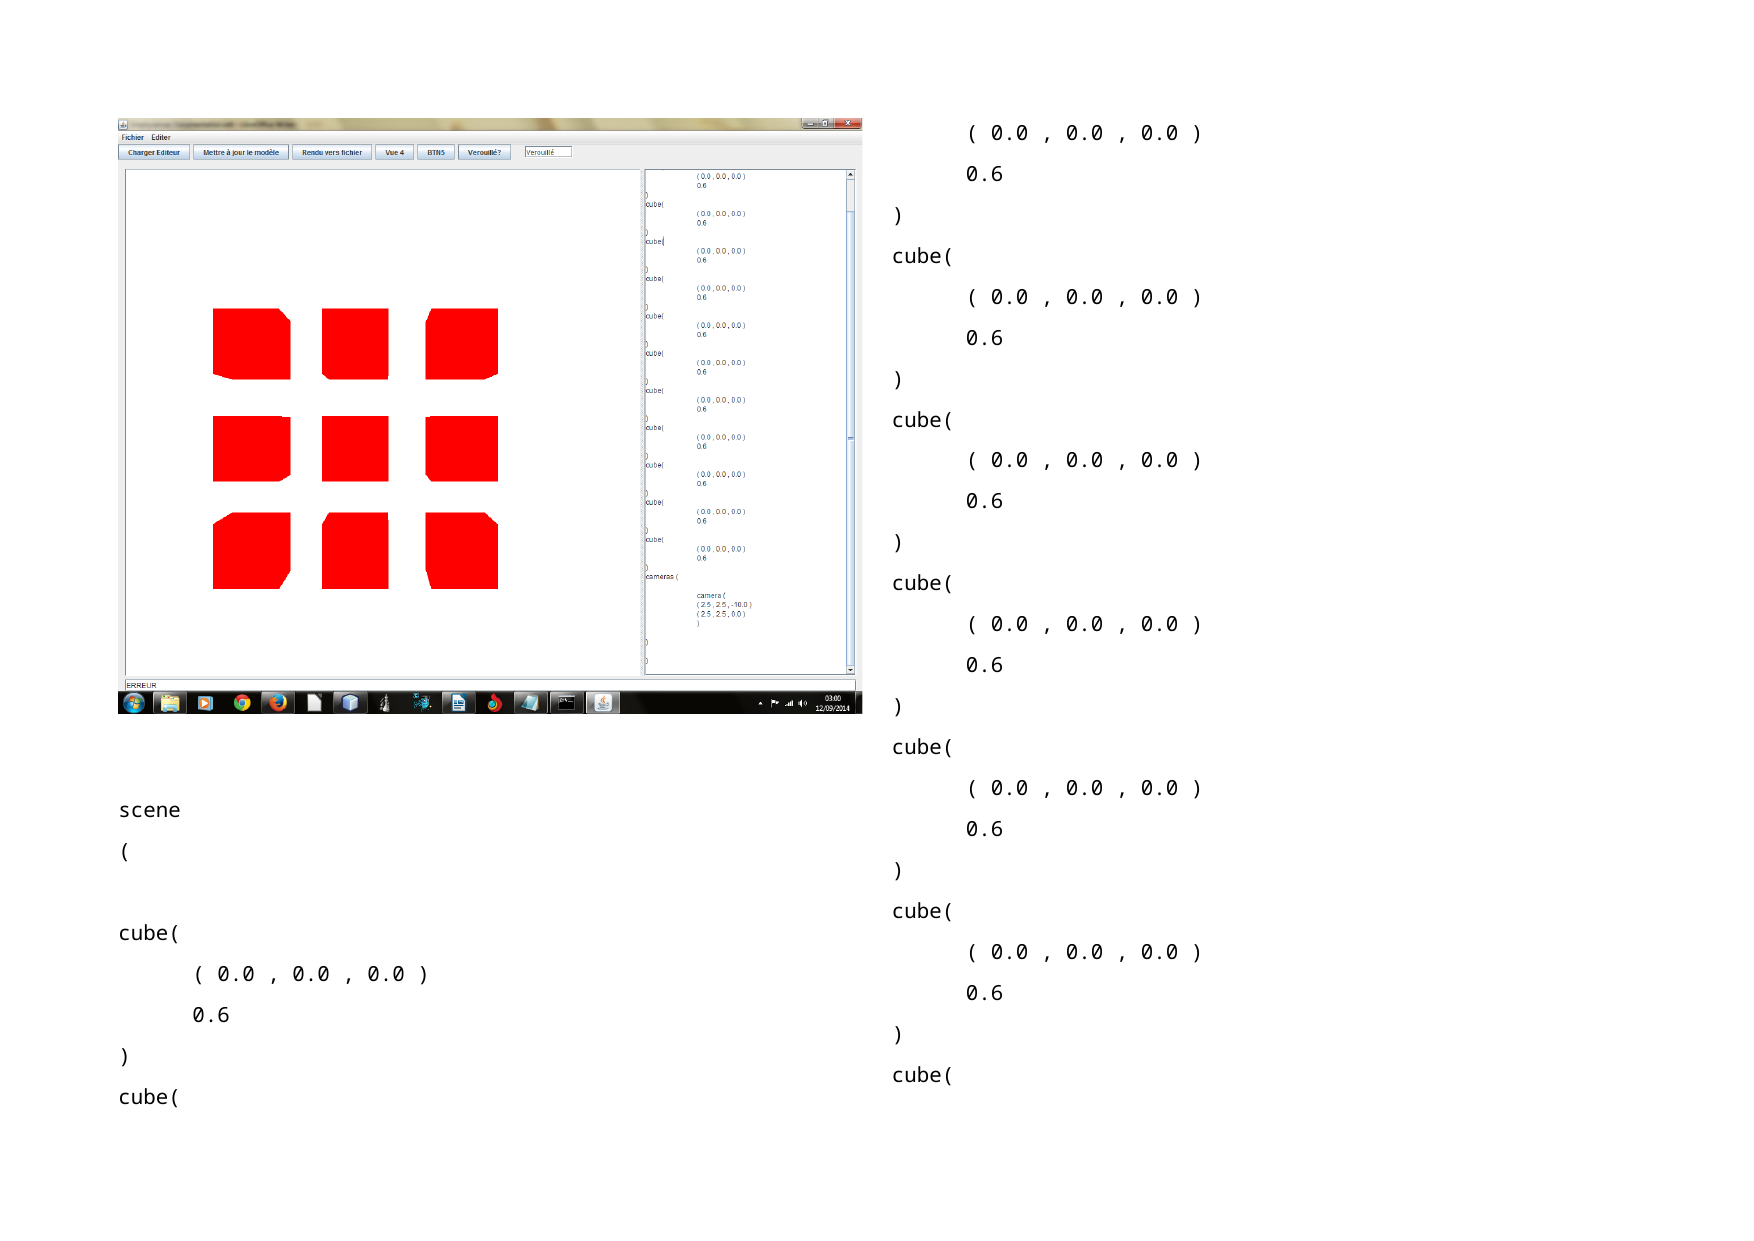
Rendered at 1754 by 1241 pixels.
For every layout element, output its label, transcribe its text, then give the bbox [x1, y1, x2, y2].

text ( 0.0 , 0.0 , 0.0 ) [892, 773, 1636, 802]
text ( [118, 836, 862, 865]
text ( 0.0 , 0.0 , 0.0 ) [118, 959, 862, 987]
text cube( [892, 896, 1636, 924]
text ( 0.0 , 0.0 , 0.0 ) [892, 118, 1636, 147]
text cube( [118, 918, 862, 947]
picture [118, 118, 863, 714]
text 0.6 [892, 650, 1636, 679]
text ) [892, 855, 1636, 883]
text cube( [892, 405, 1636, 433]
text ) [892, 527, 1636, 556]
text ) [892, 1019, 1636, 1047]
text ) [892, 364, 1636, 392]
text cube( [892, 241, 1636, 269]
text cube( [892, 1060, 1636, 1088]
text cube( [118, 1082, 862, 1110]
text scene [118, 795, 862, 824]
text cube( [892, 568, 1636, 597]
text ) [118, 1041, 862, 1069]
text ( 0.0 , 0.0 , 0.0 ) [892, 609, 1636, 638]
text ( 0.0 , 0.0 , 0.0 ) [892, 937, 1636, 965]
text 0.6 [892, 487, 1636, 515]
text cube( [892, 732, 1636, 761]
text ) [892, 691, 1636, 720]
text ) [892, 200, 1636, 228]
text 0.6 [118, 1000, 862, 1028]
text 0.6 [892, 814, 1636, 842]
text ( 0.0 , 0.0 , 0.0 ) [892, 446, 1636, 474]
text 0.6 [892, 978, 1636, 1006]
text 0.6 [892, 323, 1636, 351]
text 0.6 [892, 159, 1636, 187]
text ( 0.0 , 0.0 , 0.0 ) [892, 282, 1636, 310]
